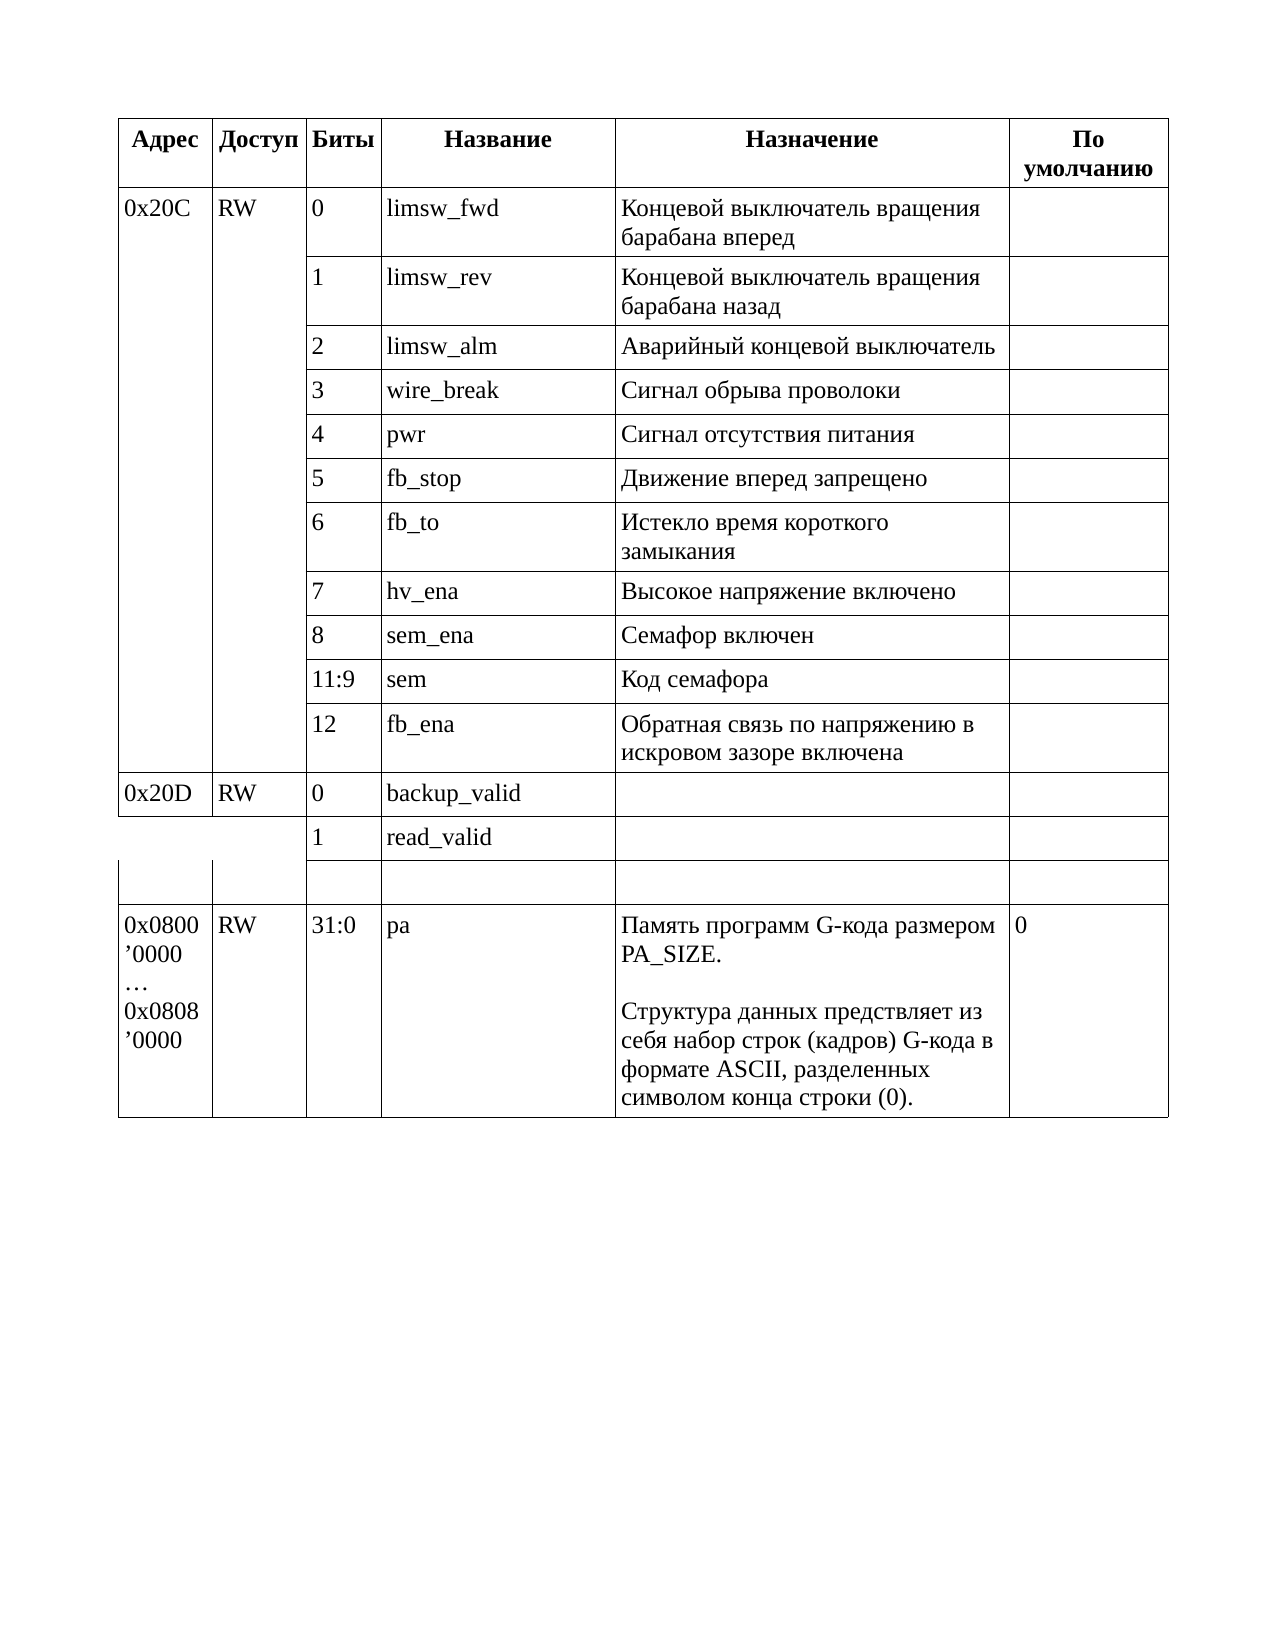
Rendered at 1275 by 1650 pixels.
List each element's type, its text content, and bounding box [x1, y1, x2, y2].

table_cell [1010, 415, 1168, 457]
table_cell [1010, 660, 1168, 703]
table_cell 0 [307, 188, 381, 256]
table_cell [119, 860, 212, 904]
table_cell [1010, 817, 1168, 860]
table_cell [1010, 326, 1168, 369]
table_cell Сигнал обрыва проволоки [616, 370, 1009, 413]
table_cell 1 [307, 817, 381, 860]
table_cell wire_break [382, 370, 615, 413]
table_cell hv_ena [382, 572, 615, 615]
table_cell limsw_fwd [382, 188, 615, 256]
table_cell RW [213, 773, 306, 816]
table_cell read_valid [382, 817, 615, 860]
table_header Биты [307, 119, 381, 187]
table_cell 7 [307, 572, 381, 615]
table_cell 0 [1010, 905, 1168, 1117]
table_cell 11:9 [307, 660, 381, 703]
table_cell Память программ G-кода размером PA_SIZE. Структура данных предствляет из себя набор строк (кадров) G-кода в формате ASCII, разделенных символом конца строки (0). [616, 905, 1009, 1117]
table_cell 4 [307, 415, 381, 457]
table_cell sem_ena [382, 616, 615, 659]
table_cell limsw_rev [382, 257, 615, 325]
table_cell Концевой выключатель вращения барабана назад [616, 257, 1009, 325]
table_cell fb_ena [382, 704, 615, 772]
table_cell Сигнал отсутствия питания [616, 415, 1009, 457]
table_cell [1010, 188, 1168, 256]
table_cell [1010, 257, 1168, 325]
table_cell RW [213, 905, 306, 1117]
table_cell 0x20D [119, 773, 212, 816]
table_cell Движение вперед запрещено [616, 459, 1009, 502]
table_cell pwr [382, 415, 615, 457]
table_cell [1010, 861, 1168, 904]
table_header По умолчанию [1010, 119, 1168, 187]
table_cell [1010, 459, 1168, 502]
table_cell Аварийный концевой выключатель [616, 326, 1009, 369]
table_cell 0x20C [119, 188, 212, 772]
table_cell backup_valid [382, 773, 615, 816]
table_cell Истекло время короткого замыкания [616, 503, 1009, 571]
table_cell RW [213, 188, 306, 772]
table_cell Код семафора [616, 660, 1009, 703]
table_cell Семафор включен [616, 616, 1009, 659]
table_cell 0 [307, 773, 381, 816]
table_header Адрес [119, 119, 212, 187]
table_cell 6 [307, 503, 381, 571]
table_cell [616, 773, 1009, 816]
table_cell Концевой выключатель вращения барабана вперед [616, 188, 1009, 256]
table_cell [382, 861, 615, 904]
table_cell 12 [307, 704, 381, 772]
table_cell 2 [307, 326, 381, 369]
table_cell pa [382, 905, 615, 1117]
table_cell [1010, 503, 1168, 571]
table_cell 1 [307, 257, 381, 325]
table_cell [307, 861, 381, 904]
table_cell 5 [307, 459, 381, 502]
table_header Название [382, 119, 615, 187]
table_cell 0x0800’0000 … 0x0808’0000 [119, 905, 212, 1117]
table_cell Высокое напряжение включено [616, 572, 1009, 615]
table_cell fb_to [382, 503, 615, 571]
table_cell [1010, 704, 1168, 772]
table_cell [1010, 773, 1168, 816]
table_cell [1010, 572, 1168, 615]
table_cell limsw_alm [382, 326, 615, 369]
table_cell [1010, 616, 1168, 659]
table_cell [616, 861, 1009, 904]
table_cell 31:0 [307, 905, 381, 1117]
table_cell 8 [307, 616, 381, 659]
table_header Назначение [616, 119, 1009, 187]
table_header Доступ [213, 119, 306, 187]
table_cell 3 [307, 370, 381, 413]
table_cell Обратная связь по напряжению в искровом зазоре включена [616, 704, 1009, 772]
table_cell sem [382, 660, 615, 703]
table_cell [1010, 370, 1168, 413]
table_cell fb_stop [382, 459, 615, 502]
table_cell [213, 860, 306, 904]
table_cell [616, 817, 1009, 860]
